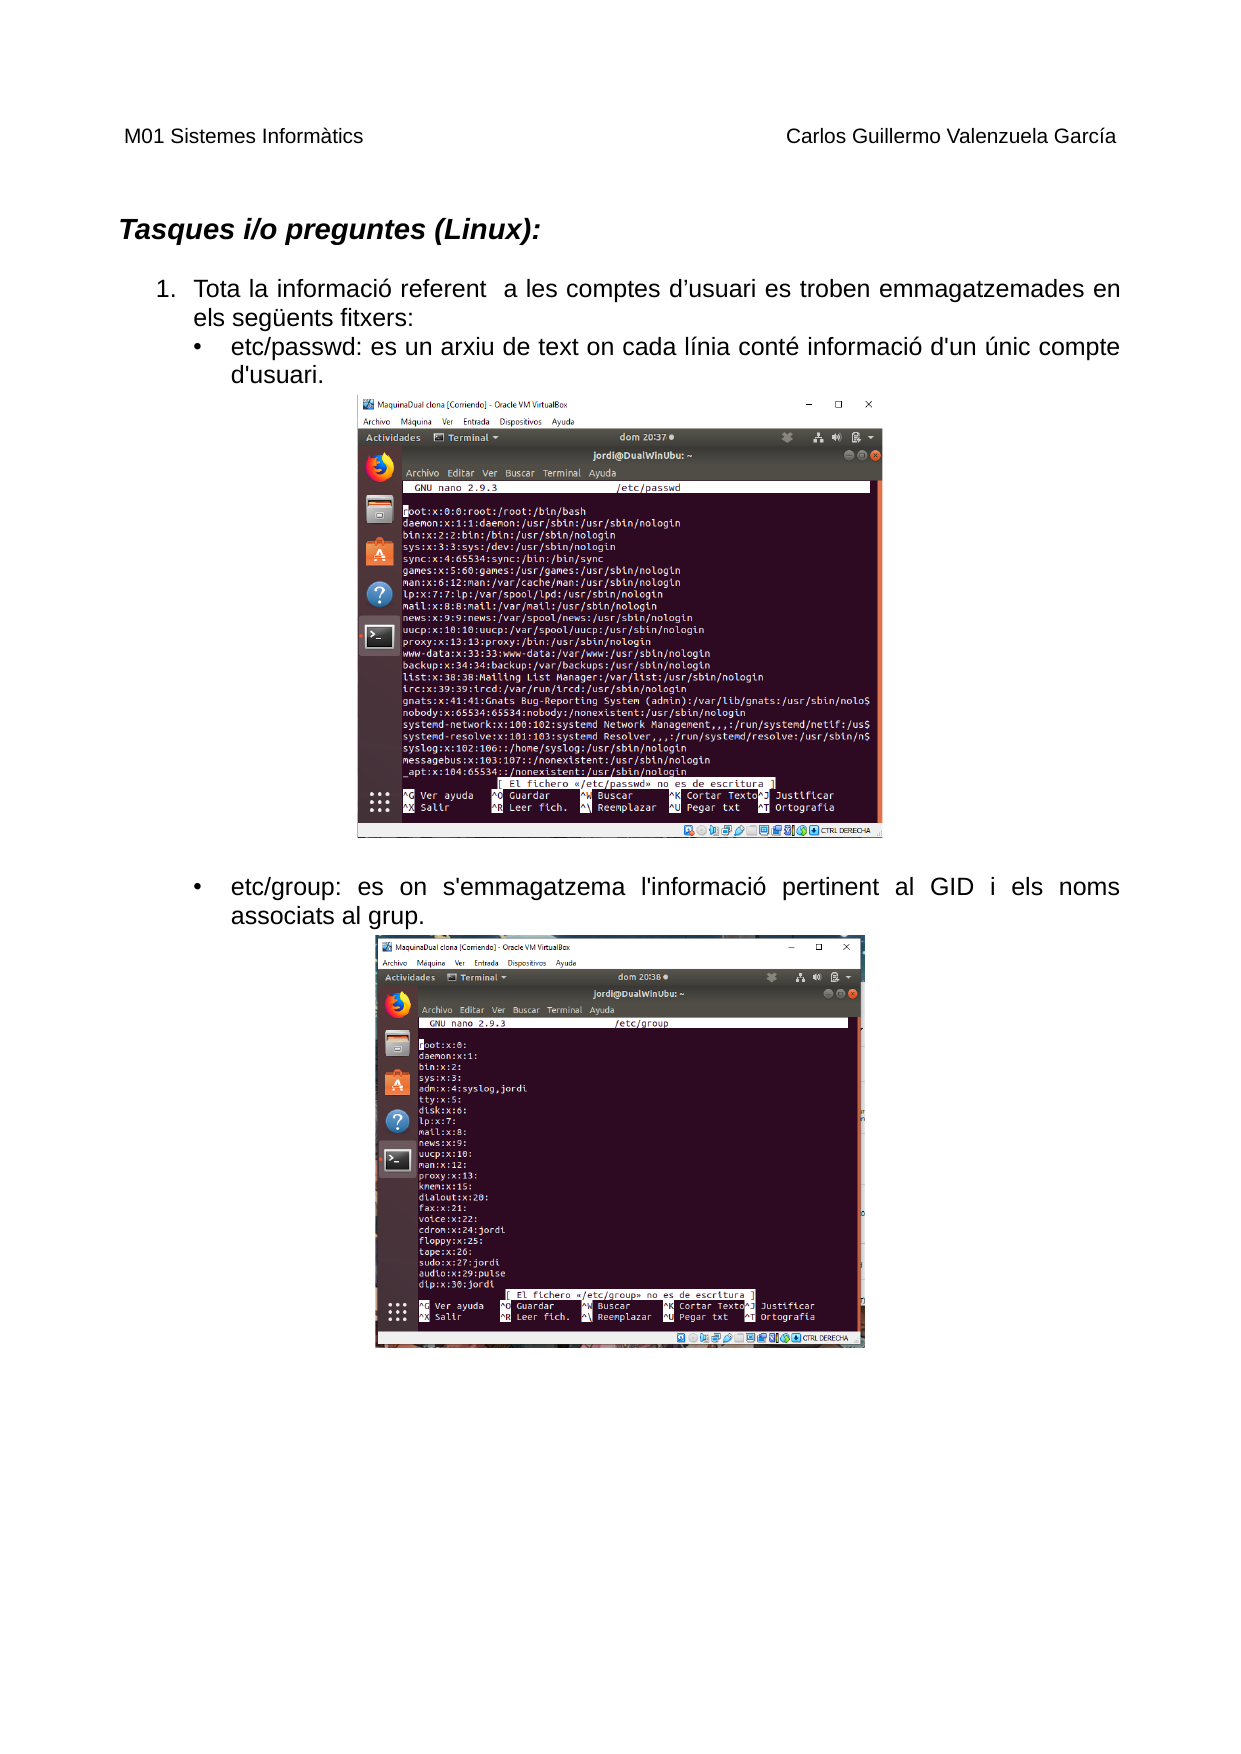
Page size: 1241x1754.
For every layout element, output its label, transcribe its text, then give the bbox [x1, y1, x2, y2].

text Tasques i/o preguntes (Linux): [118, 212, 1122, 245]
list etc/group: es on s'emmagatzema l'informació pertinent al GID i els noms associats al grup. [193, 872, 1122, 930]
list etc/passwd: es un arxiu de text on cada línia conté informació d'un únic compte d'usuari. [193, 332, 1122, 389]
table_header [118, 389, 1122, 872]
list Tota la informació referent a les comptes d’usuari es troben emmagatzemades en els següents fitxers: [156, 274, 1122, 332]
picture [357, 395, 883, 838]
table_header [118, 930, 1122, 1382]
picture [375, 935, 865, 1348]
